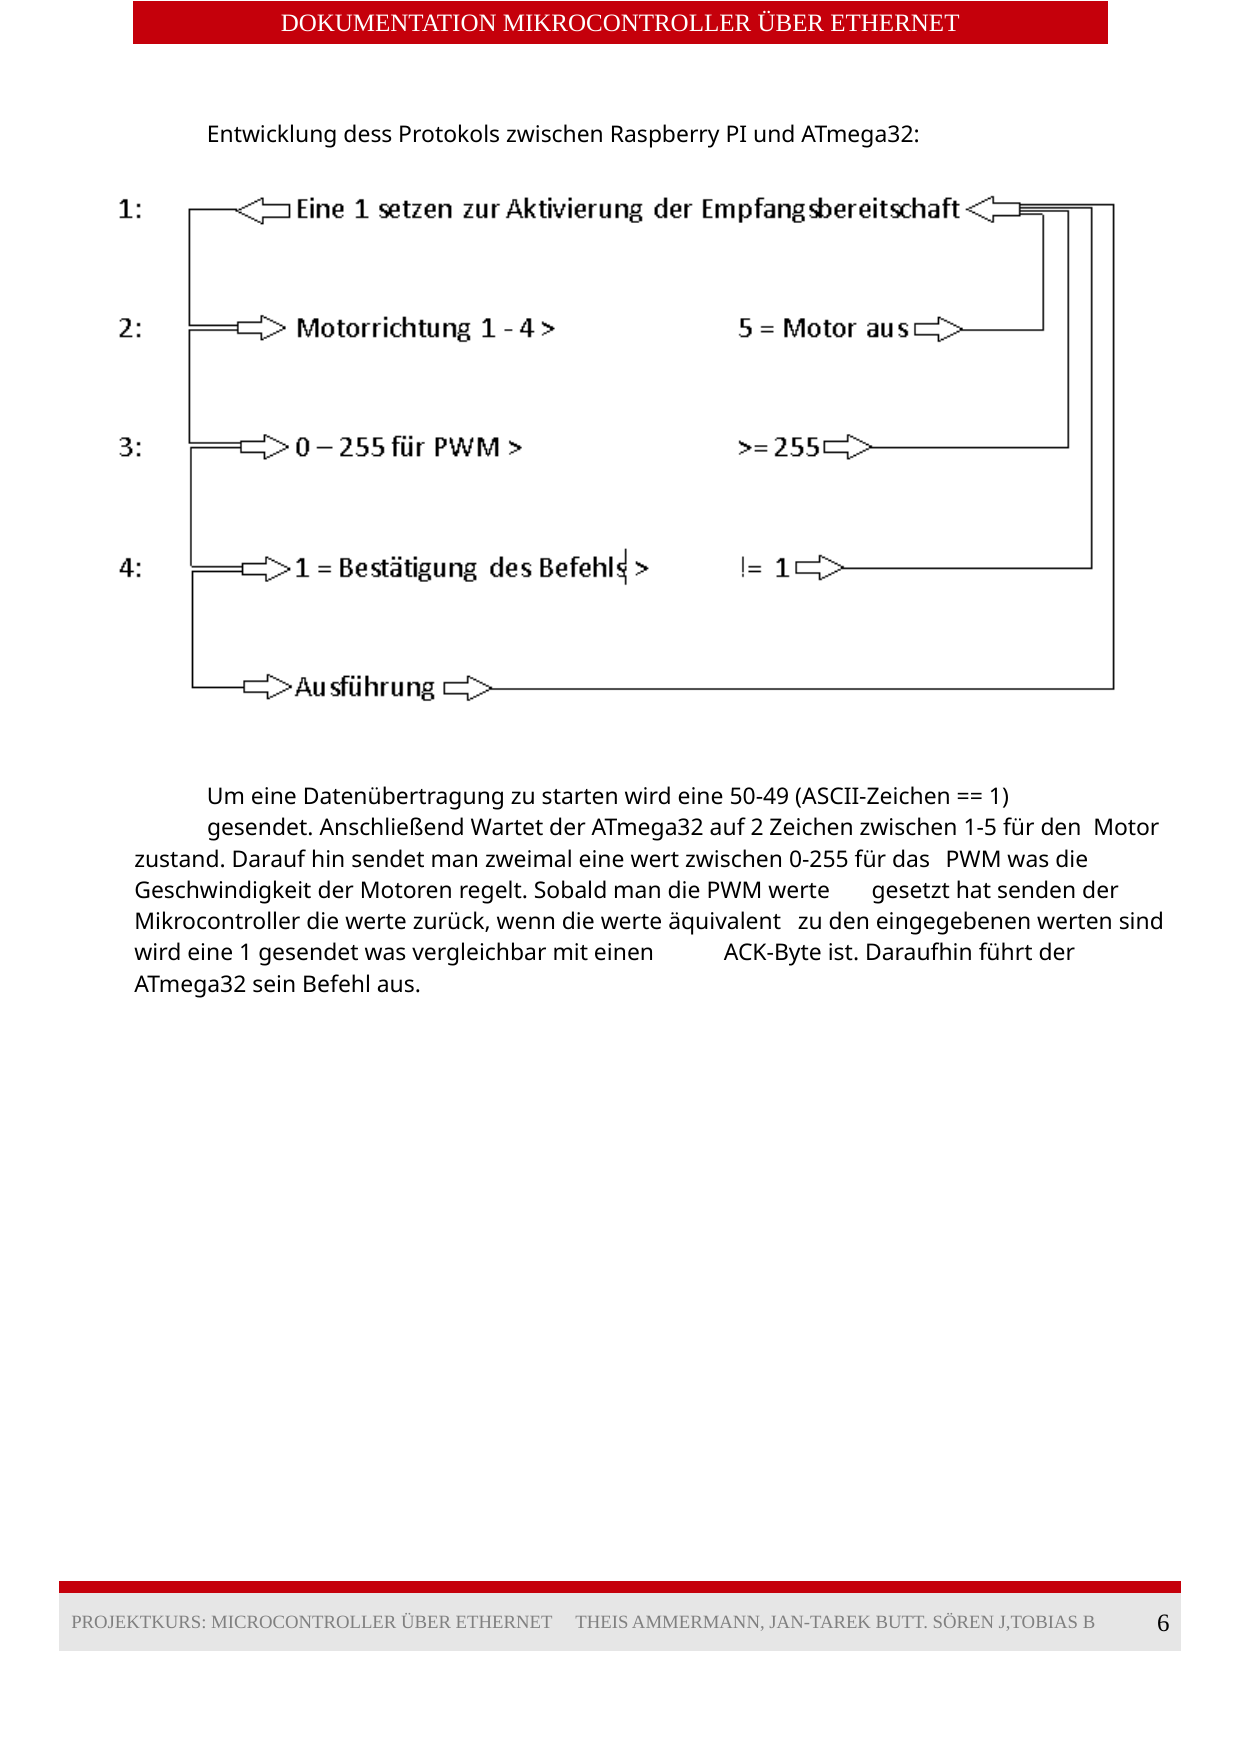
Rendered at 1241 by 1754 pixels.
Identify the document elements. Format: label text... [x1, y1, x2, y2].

list Entwicklung dess Protokols zwischen Raspberry PI und ATmega32: [134, 118, 1181, 149]
picture [106, 166, 1135, 781]
list Um eine Datenübertragung zu starten wird eine 50-49 (ASCII-Zeichen == 1) gesendet. Anschließend Wartet der ATmega32 auf 2 Zeichen zwischen 1-5 für den Motor zustand. Darauf hin sendet man zweimal eine wert zwischen 0-255 für das PWM was die Geschwindigkeit der Motoren regelt. Sobald man die PWM werte gesetzt hat senden der Mikrocontroller die werte zurück, wenn die werte äquivalent zu den eingegebenen werten sind wird eine 1 gesendet was vergleichbar mit einen ACK-Byte ist. Daraufhin führt der ATmega32 sein Befehl aus. [134, 166, 1181, 999]
